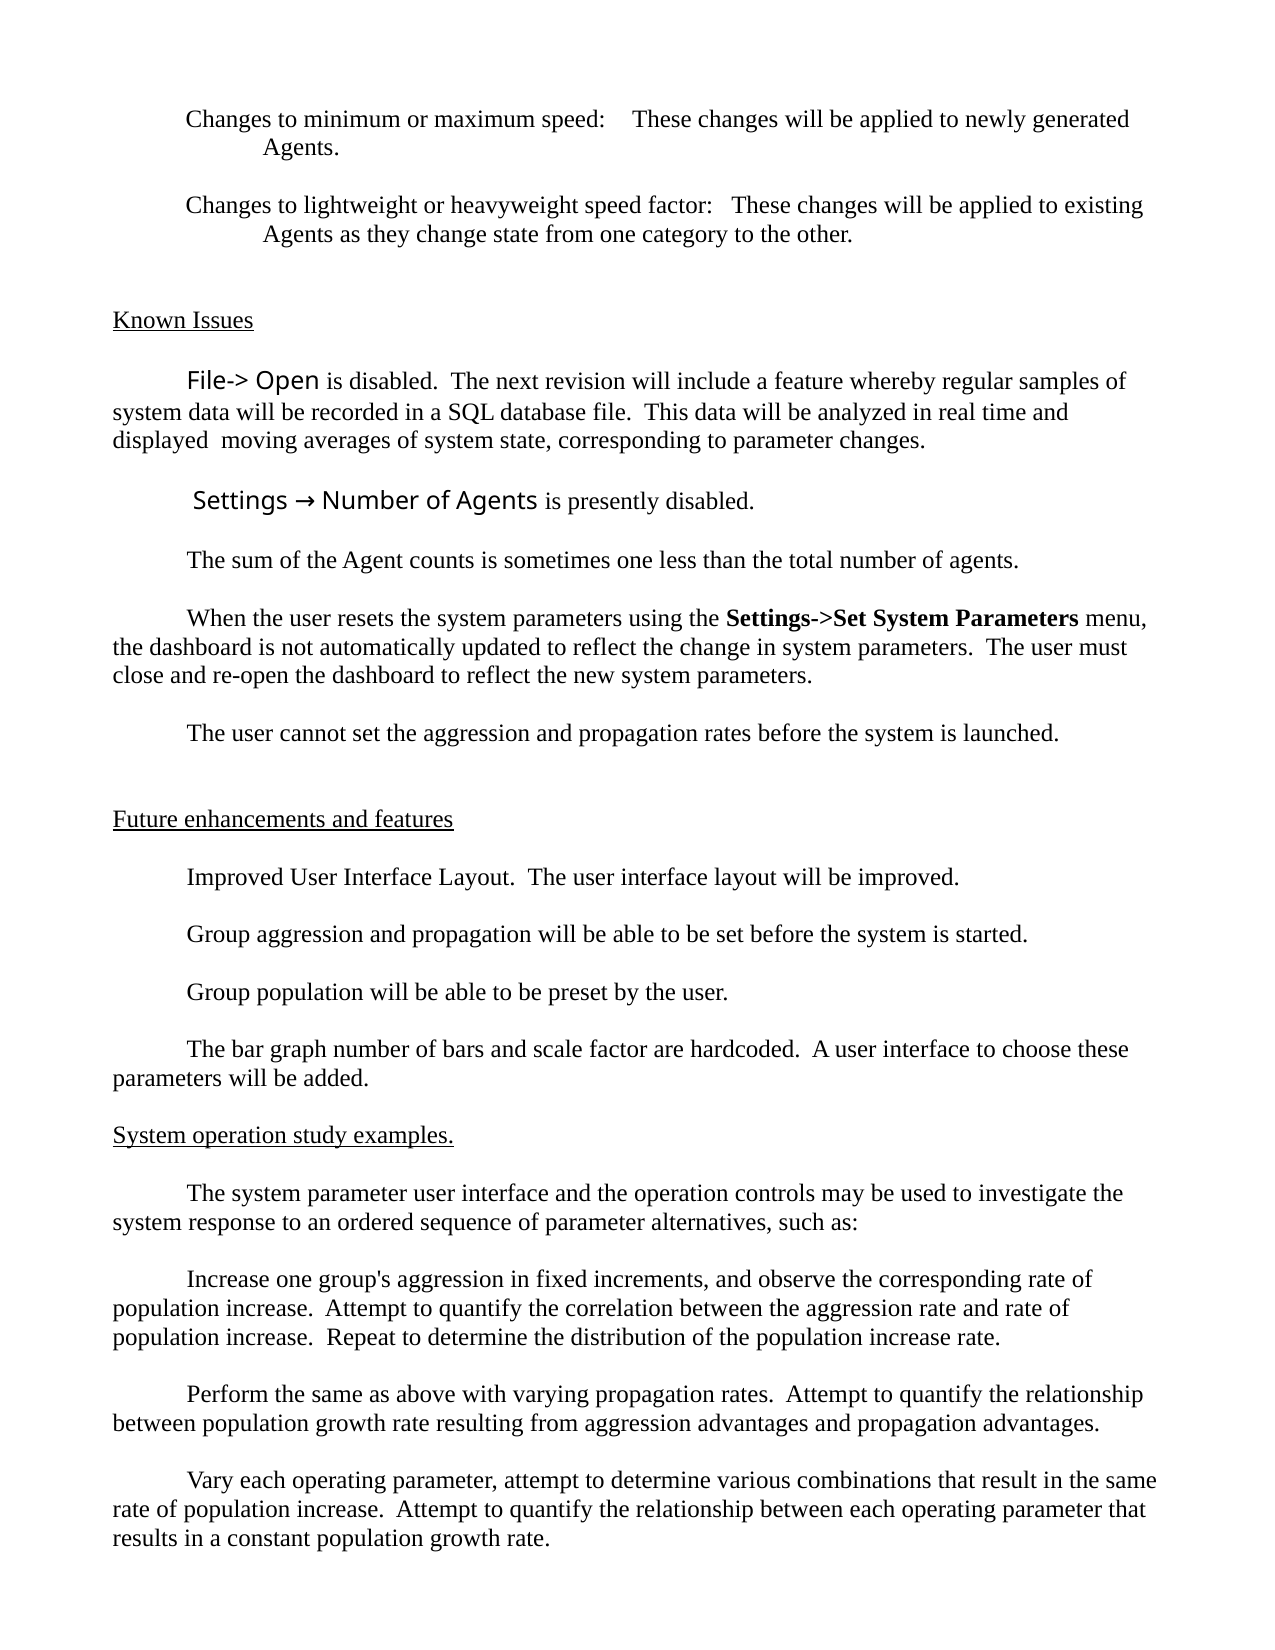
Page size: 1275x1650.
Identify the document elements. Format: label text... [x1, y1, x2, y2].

text The sum of the Agent counts is sometimes one less than the total number of agents. [112, 546, 1162, 574]
text Changes to lightweight or heavyweight speed factor: These changes will be applied to existing Agents as they change state from one category to the other. [185, 190, 1162, 247]
text Improved User Interface Layout. The user interface layout will be improved. [112, 862, 1162, 891]
text Changes to minimum or maximum speed: These changes will be applied to newly generated Agents. [185, 104, 1162, 161]
text Perform the same as above with varying propagation rates. Attempt to quantify the relationship between population growth rate resulting from aggression advantages and propagation advantages. [112, 1379, 1162, 1437]
text Group population will be able to be preset by the user. [112, 977, 1162, 1006]
text Group aggression and propagation will be able to be set before the system is started. [112, 919, 1162, 948]
text When the user resets the system parameters using the Settings->Set System Parameters menu, the dashboard is not automatically updated to reflect the change in system parameters. The user must close and re-open the dashboard to reflect the new system parameters. [112, 603, 1162, 689]
text Settings → Number of Agents is presently disabled. [112, 483, 1162, 517]
text The user cannot set the aggression and propagation rates before the system is launched. [112, 718, 1162, 747]
text Known Issues [112, 305, 1162, 334]
text Future enhancements and features [112, 804, 1162, 833]
text Increase one group's aggression in fixed increments, and observe the corresponding rate of population increase. Attempt to quantify the correlation between the aggression rate and rate of population increase. Repeat to determine the distribution of the population increase rate. [112, 1264, 1162, 1351]
text The system parameter user interface and the operation controls may be used to investigate the system response to an ordered sequence of parameter alternatives, such as: [112, 1178, 1162, 1236]
text Vary each operating parameter, attempt to determine various combinations that result in the same rate of population increase. Attempt to quantify the relationship between each operating parameter that results in a constant population growth rate. [112, 1466, 1162, 1552]
text System operation study examples. [112, 1121, 1162, 1149]
text The bar graph number of bars and scale factor are hardcoded. A user interface to choose these parameters will be added. [112, 1034, 1162, 1092]
text File-> Open is disabled. The next revision will include a feature whereby regular samples of system data will be recorded in a SQL database file. This data will be analyzed in real time and displayed moving averages of system state, corresponding to parameter changes. [112, 362, 1162, 454]
